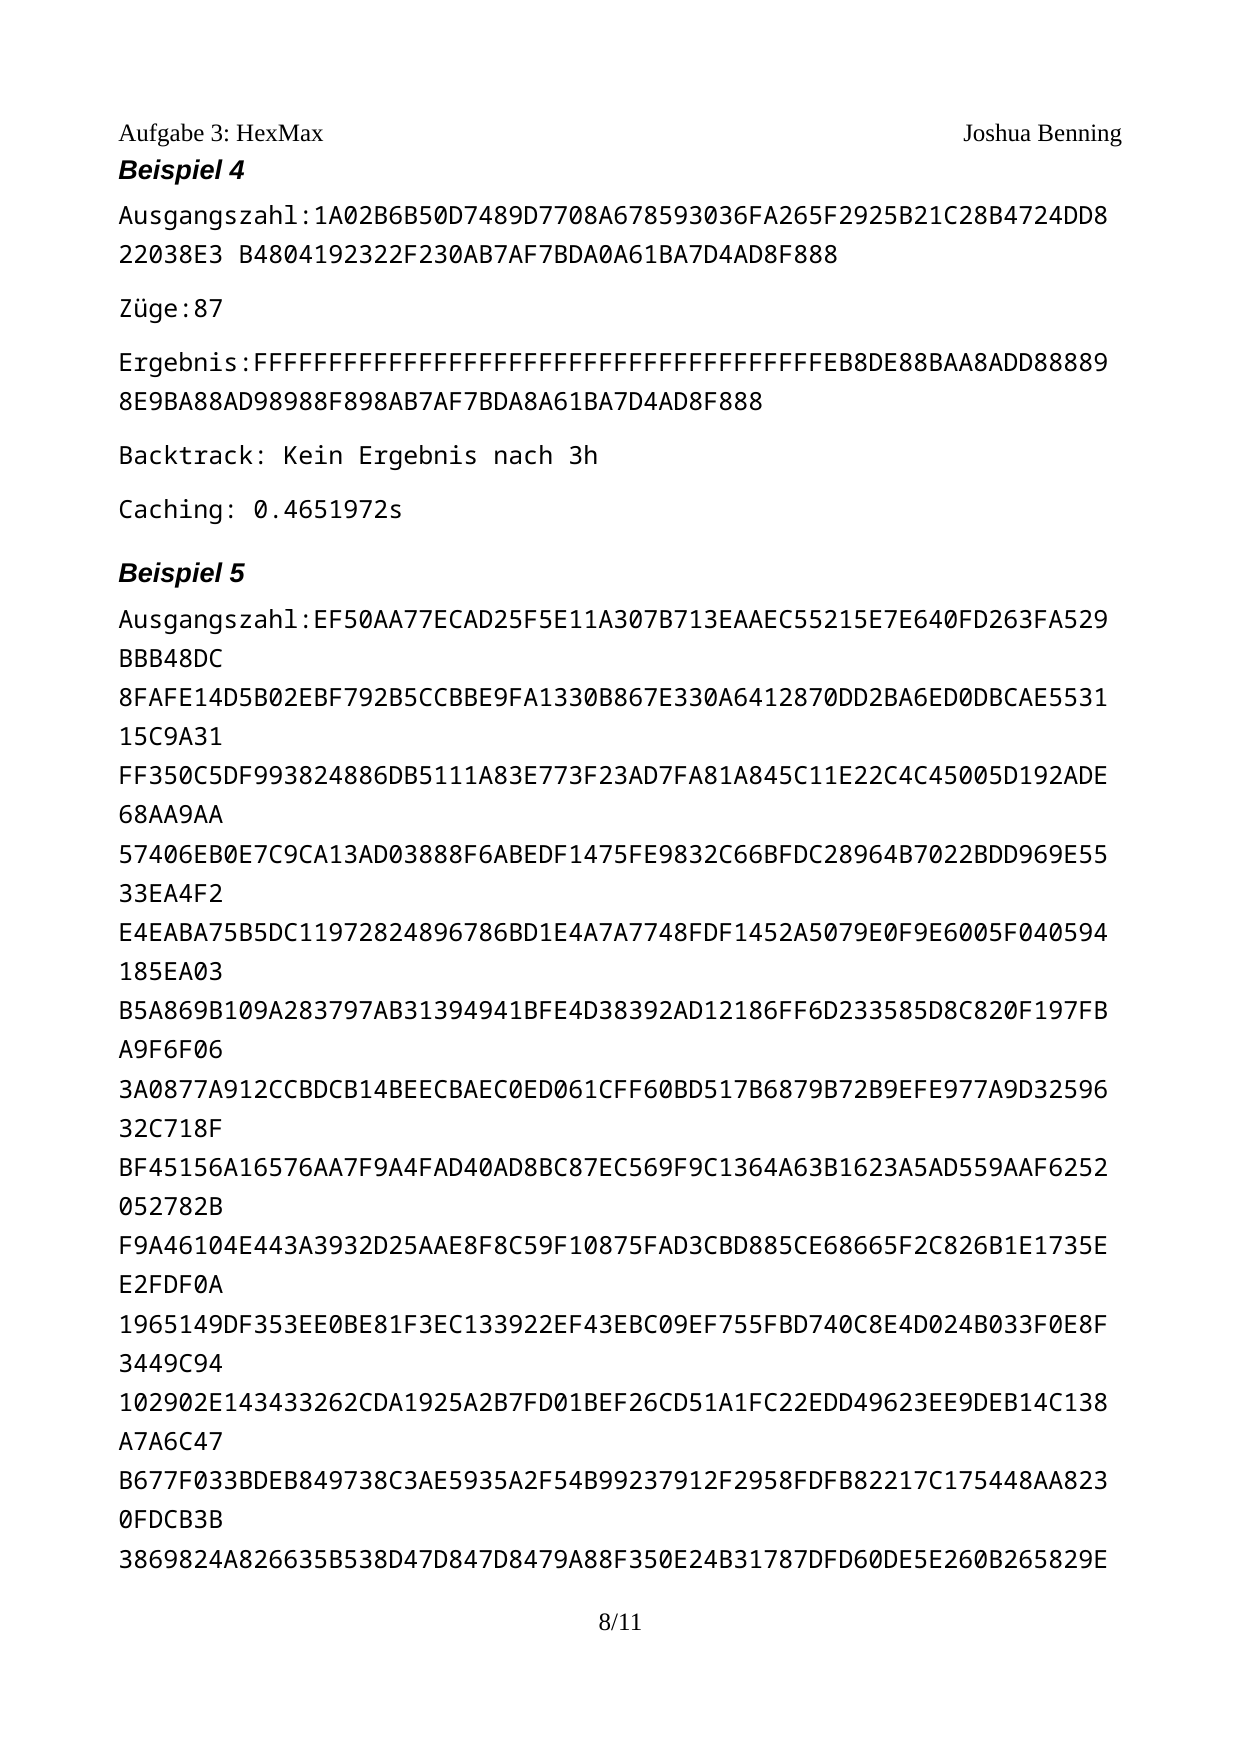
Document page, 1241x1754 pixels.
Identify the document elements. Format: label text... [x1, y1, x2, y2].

text Züge:87 [118, 291, 1122, 325]
subtitle Beispiel 4 [118, 154, 1122, 185]
text Ausgangszahl:EF50AA77ECAD25F5E11A307B713EAAEC55215E7E640FD263FA529BBB48DC 8FAFE14D5B02EBF792B5CCBBE9FA1330B867E330A6412870DD2BA6ED0DBCAE553115C9A31 FF350C5DF993824886DB5111A83E773F23AD7FA81A845C11E22C4C45005D192ADE68AA9AA 57406EB0E7C9CA13AD03888F6ABEDF1475FE9832C66BFDC28964B7022BDD969E5533EA4F2 E4EABA75B5DC11972824896786BD1E4A7A7748FDF1452A5079E0F9E6005F040594185EA03 B5A869B109A283797AB31394941BFE4D38392AD12186FF6D233585D8C820F197FBA9F6F06 3A0877A912CCBDCB14BEECBAEC0ED061CFF60BD517B6879B72B9EFE977A9D3259632C718F BF45156A16576AA7F9A4FAD40AD8BC87EC569F9C1364A63B1623A5AD559AAF6252052782B F9A46104E443A3932D25AAE8F8C59F10875FAD3CBD885CE68665F2C826B1E1735EE2FDF0A 1965149DF353EE0BE81F3EC133922EF43EBC09EF755FBD740C8E4D024B033F0E8F3449C94 102902E143433262CDA1925A2B7FD01BEF26CD51A1FC22EDD49623EE9DEB14C138A7A6C47 B677F033BDEB849738C3AE5935A2F54B99237912F2958FDFB82217C175448AA8230FDCB3B 3869824A826635B538D47D847D8479A88F350E24B31787DFD60DE5E260B265829E [118, 601, 1122, 1575]
text Ausgangszahl:1A02B6B50D7489D7708A678593036FA265F2925B21C28B4724DD822038E3 B4804192322F230AB7AF7BDA0A61BA7D4AD8F888 [118, 198, 1122, 271]
text Caching: 0.4651972s [118, 491, 1122, 525]
subtitle Beispiel 5 [118, 557, 1122, 589]
text Backtrack: Kein Ergebnis nach 3h [118, 437, 1122, 472]
text Ergebnis:FFFFFFFFFFFFFFFFFFFFFFFFFFFFFFFFFFFFFFEB8DE88BAA8ADD888898E9BA88AD98988F898AB7AF7BDA8A61BA7D4AD8F888 [118, 344, 1122, 418]
